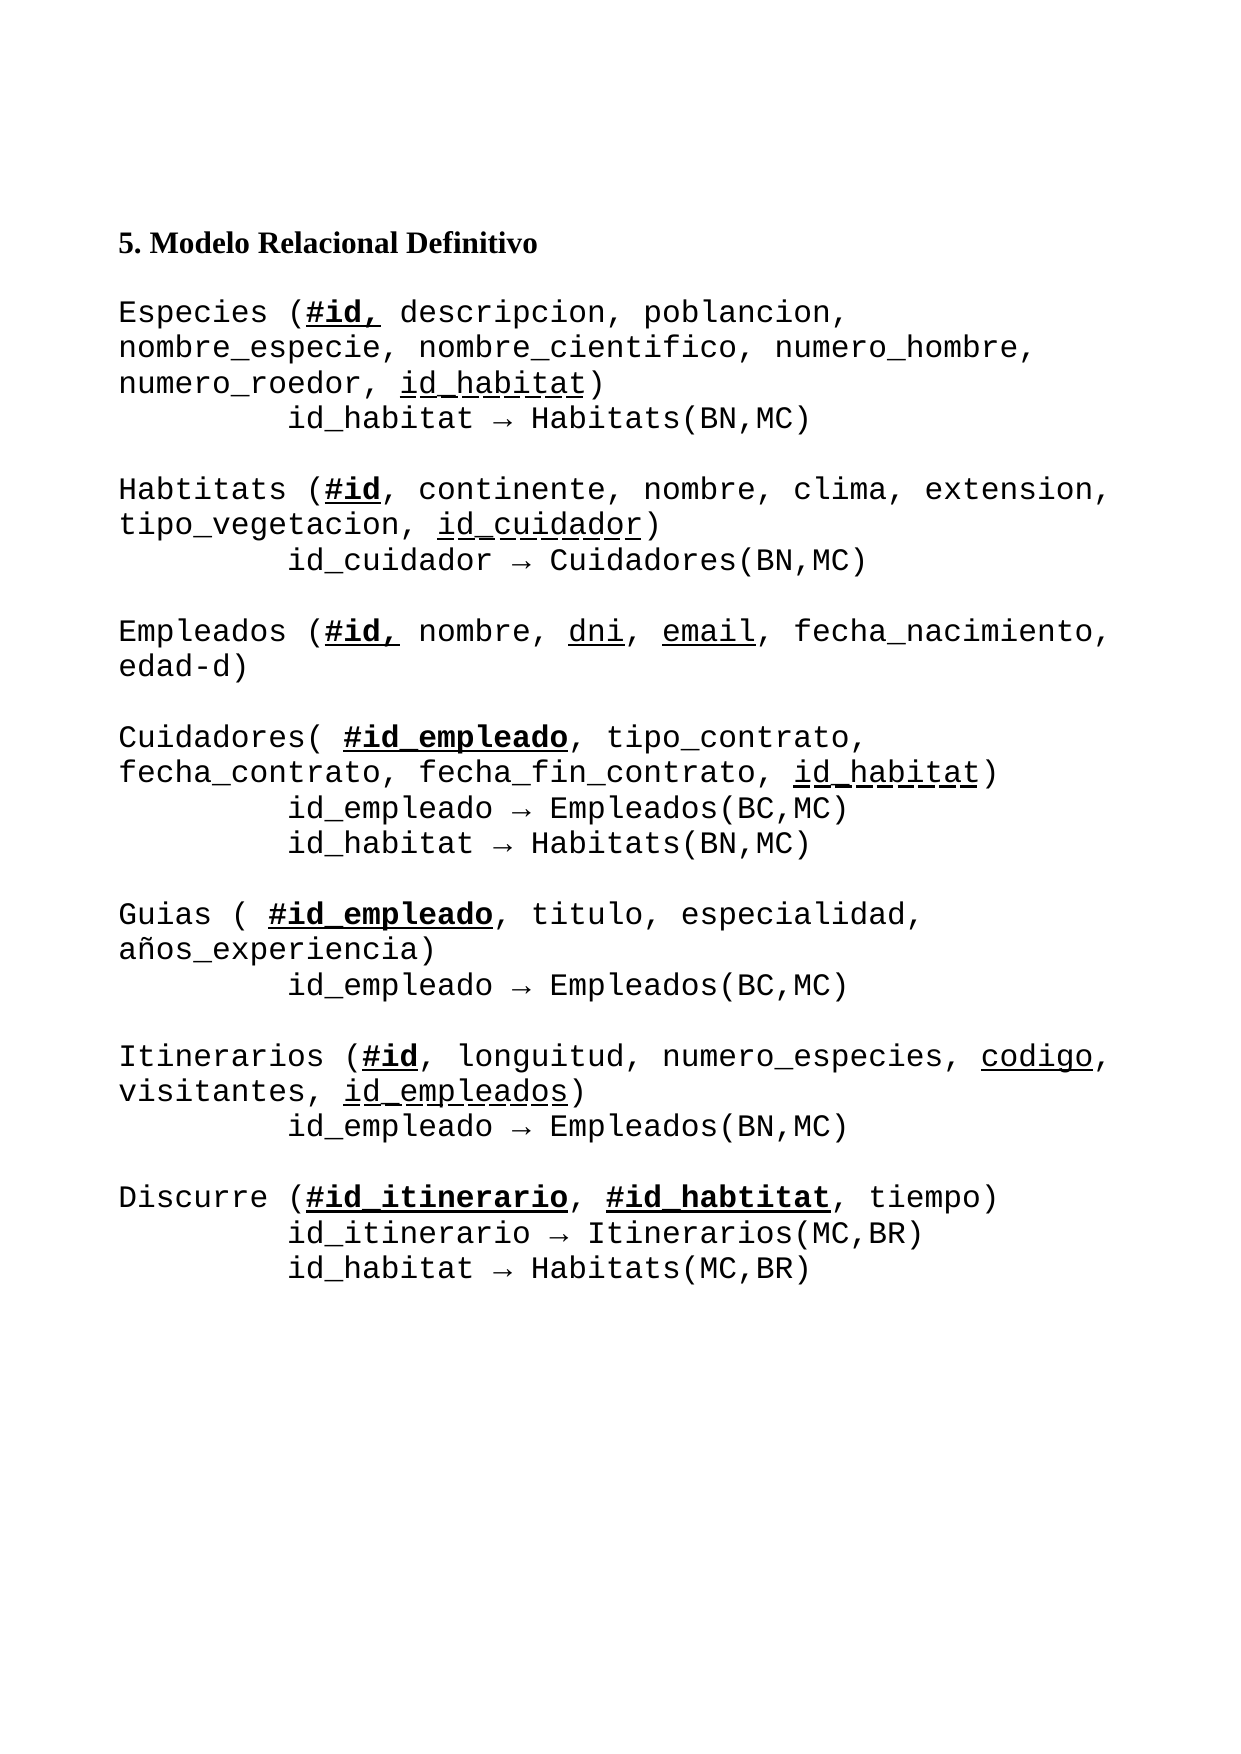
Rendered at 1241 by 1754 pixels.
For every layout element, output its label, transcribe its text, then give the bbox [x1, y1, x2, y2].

text 5. Modelo Relacional Definitivo [118, 224, 1122, 260]
text id_empleado → Empleados(BC,MC) [118, 792, 1122, 827]
text Especies (#id, descripcion, poblancion, nombre_especie, nombre_cientifico, numero_hombre, numero_roedor, id_habitat) [118, 296, 1122, 402]
text Habtitats (#id, continente, nombre, clima, extension, tipo_vegetacion, id_cuidador) [118, 473, 1122, 544]
text id_cuidador → Cuidadores(BN,MC) [118, 544, 1122, 579]
text Empleados (#id, nombre, dni, email, fecha_nacimiento, edad-d) [118, 615, 1122, 686]
text Itinerarios (#id, longuitud, numero_especies, codigo, visitantes, id_empleados) [118, 1040, 1122, 1111]
text id_habitat → Habitats(BN,MC) [118, 402, 1122, 438]
text id_empleado → Empleados(BC,MC) [118, 969, 1122, 1004]
text id_habitat → Habitats(MC,BR) [118, 1252, 1122, 1288]
text id_empleado → Empleados(BN,MC) [118, 1111, 1122, 1146]
text Cuidadores( #id_empleado, tipo_contrato, fecha_contrato, fecha_fin_contrato, id_habitat) [118, 721, 1122, 792]
text id_itinerario → Itinerarios(MC,BR) [118, 1217, 1122, 1252]
text Guias ( #id_empleado, titulo, especialidad, años_experiencia) [118, 898, 1122, 969]
text id_habitat → Habitats(BN,MC) [118, 827, 1122, 863]
text Discurre (#id_itinerario, #id_habtitat, tiempo) [118, 1182, 1122, 1217]
